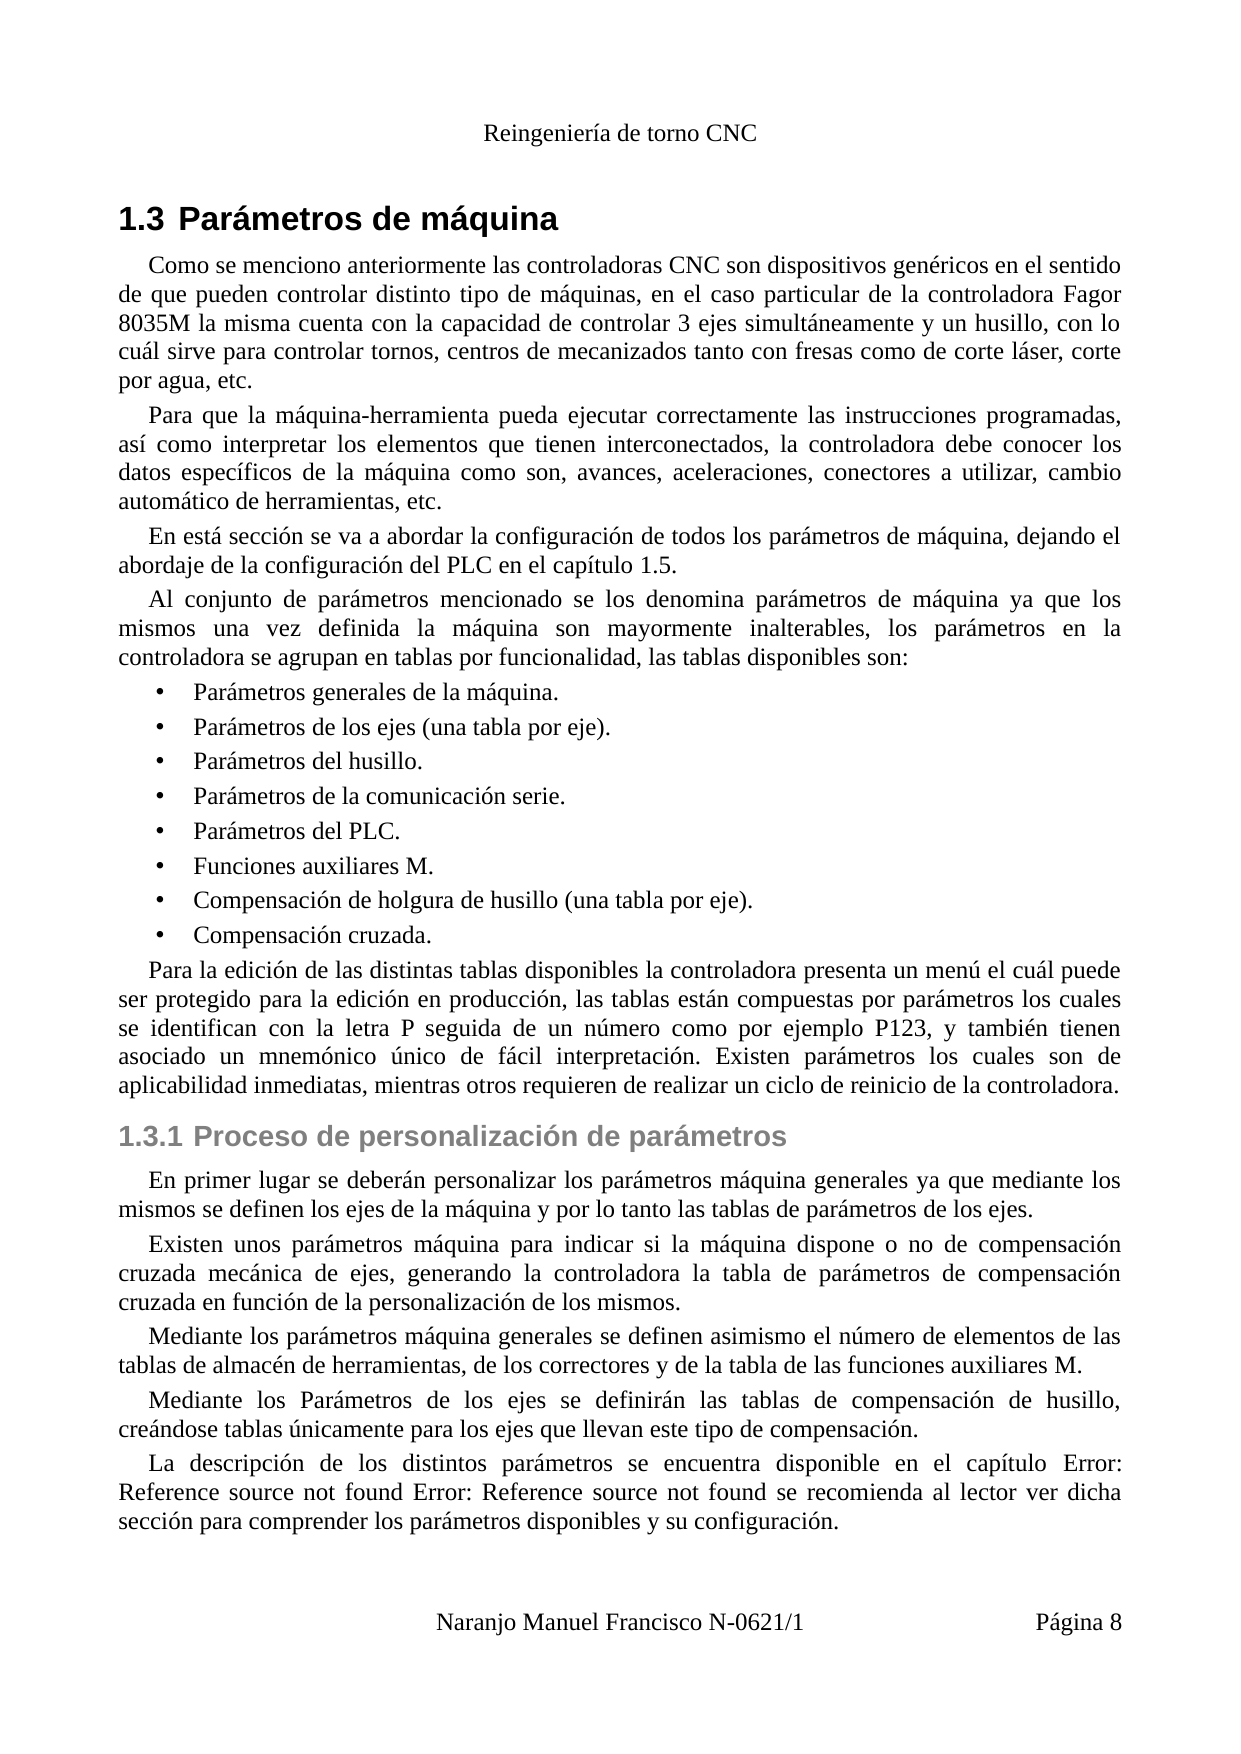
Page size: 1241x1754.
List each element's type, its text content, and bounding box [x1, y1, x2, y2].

text Para la edición de las distintas tablas disponibles la controladora presenta un menú el cuál puede ser protegido para la edición en producción, las tablas están compuestas por parámetros los cuales se identifican con la letra P seguida de un número como por ejemplo P123, y también tienen asociado un mnemónico único de fácil interpretación. Existen parámetros los cuales son de aplicabilidad inmediatas, mientras otros requieren de realizar un ciclo de reinicio de la controladora. [118, 955, 1122, 1099]
list Parámetros generales de la máquina. [156, 677, 1122, 706]
text Para que la máquina-herramienta pueda ejecutar correctamente las instrucciones programadas, así como interpretar los elementos que tienen interconectados, la controladora debe conocer los datos específicos de la máquina como son, avances, aceleraciones, conectores a utilizar, cambio automático de herramientas, etc. [118, 400, 1122, 515]
list Parámetros de los ejes (una tabla por eje). [156, 712, 1122, 740]
list Parámetros del PLC. [156, 816, 1122, 845]
list Compensación de holgura de husillo (una tabla por eje). [156, 886, 1122, 914]
text En está sección se va a abordar la configuración de todos los parámetros de máquina, dejando el abordaje de la configuración del PLC en el capítulo 1.5. [118, 521, 1122, 578]
text Mediante los parámetros máquina generales se definen asimismo el número de elementos de las tablas de almacén de herramientas, de los correctores y de la tabla de las funciones auxiliares M. [118, 1321, 1122, 1379]
list Parámetros del husillo. [156, 746, 1122, 775]
subtitle Proceso de personalización de parámetros [118, 1119, 1122, 1153]
text Mediante los Parámetros de los ejes se definirán las tablas de compensación de husillo, creándose tablas únicamente para los ejes que llevan este tipo de compensación. [118, 1385, 1122, 1442]
subtitle Parámetros de máquina [118, 199, 1122, 238]
text En primer lugar se deberán personalizar los parámetros máquina generales ya que mediante los mismos se definen los ejes de la máquina y por lo tanto las tablas de parámetros de los ejes. [118, 1166, 1122, 1223]
text Existen unos parámetros máquina para indicar si la máquina dispone o no de compensación cruzada mecánica de ejes, generando la controladora la tabla de parámetros de compensación cruzada en función de la personalización de los mismos. [118, 1229, 1122, 1315]
list Parámetros de la comunicación serie. [156, 781, 1122, 810]
list Compensación cruzada. [156, 920, 1122, 949]
text La descripción de los distintos parámetros se encuentra disponible en el capítulo Error: No se encuentra la fuente de referencia Error: No se encuentra la fuente de referencia se recomienda al lector ver dicha sección para comprender los parámetros disponibles y su configuración. [118, 1448, 1122, 1535]
list Funciones auxiliares M. [156, 851, 1122, 879]
text Como se menciono anteriormente las controladoras CNC son dispositivos genéricos en el sentido de que pueden controlar distinto tipo de máquinas, en el caso particular de la controladora Fagor 8035M la misma cuenta con la capacidad de controlar 3 ejes simultáneamente y un husillo, con lo cuál sirve para controlar tornos, centros de mecanizados tanto con fresas como de corte láser, corte por agua, etc. [118, 250, 1122, 394]
text Al conjunto de parámetros mencionado se los denomina parámetros de máquina ya que los mismos una vez definida la máquina son mayormente inalterables, los parámetros en la controladora se agrupan en tablas por funcionalidad, las tablas disponibles son: [118, 584, 1122, 671]
